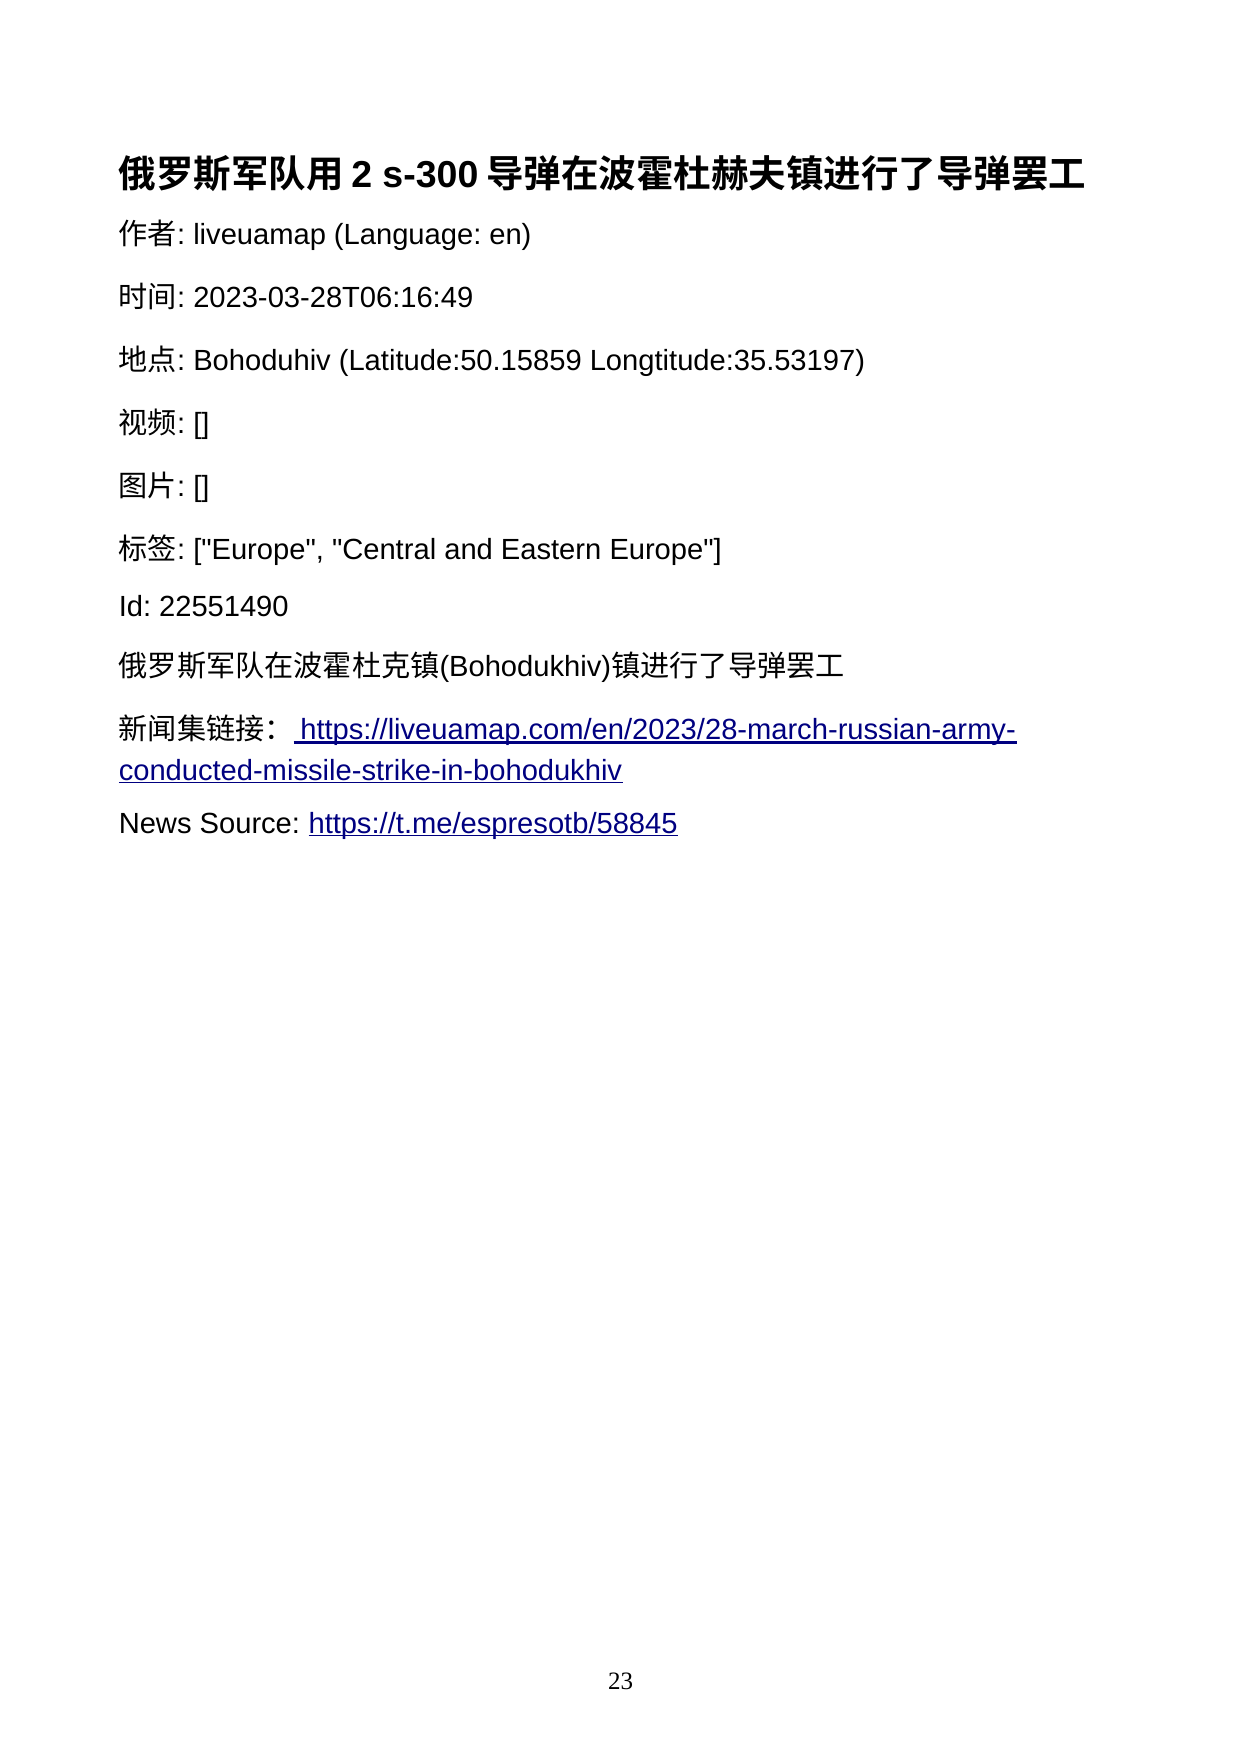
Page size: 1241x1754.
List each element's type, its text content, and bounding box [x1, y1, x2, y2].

text 新闻集链接： https://liveuamap.com/en/2023/28-march-russian-army-conducted-missile-strike-in-bohodukhiv [118, 705, 1122, 786]
text 俄罗斯军队在波霍杜克镇(Bohodukhiv)镇进行了导弹罢工 [118, 642, 1122, 684]
text 标签: ["Europe", "Central and Eastern Europe"] [118, 526, 1122, 568]
text 图片: [] [118, 463, 1122, 505]
text 时间: 2023-03-28T06:16:49 [118, 273, 1122, 316]
text News Source: https://t.me/espresotb/58845 [118, 806, 1122, 839]
text Id: 22551490 [118, 589, 1122, 623]
text 地点: Bohoduhiv (Latitude:50.15859 Longtitude:35.53197) [118, 337, 1122, 379]
subtitle 俄罗斯军队用2 s-300导弹在波霍杜赫夫镇进行了导弹罢工 [118, 143, 1122, 198]
text 视频: [] [118, 400, 1122, 442]
text 作者: liveuamap (Language: en) [118, 210, 1122, 253]
